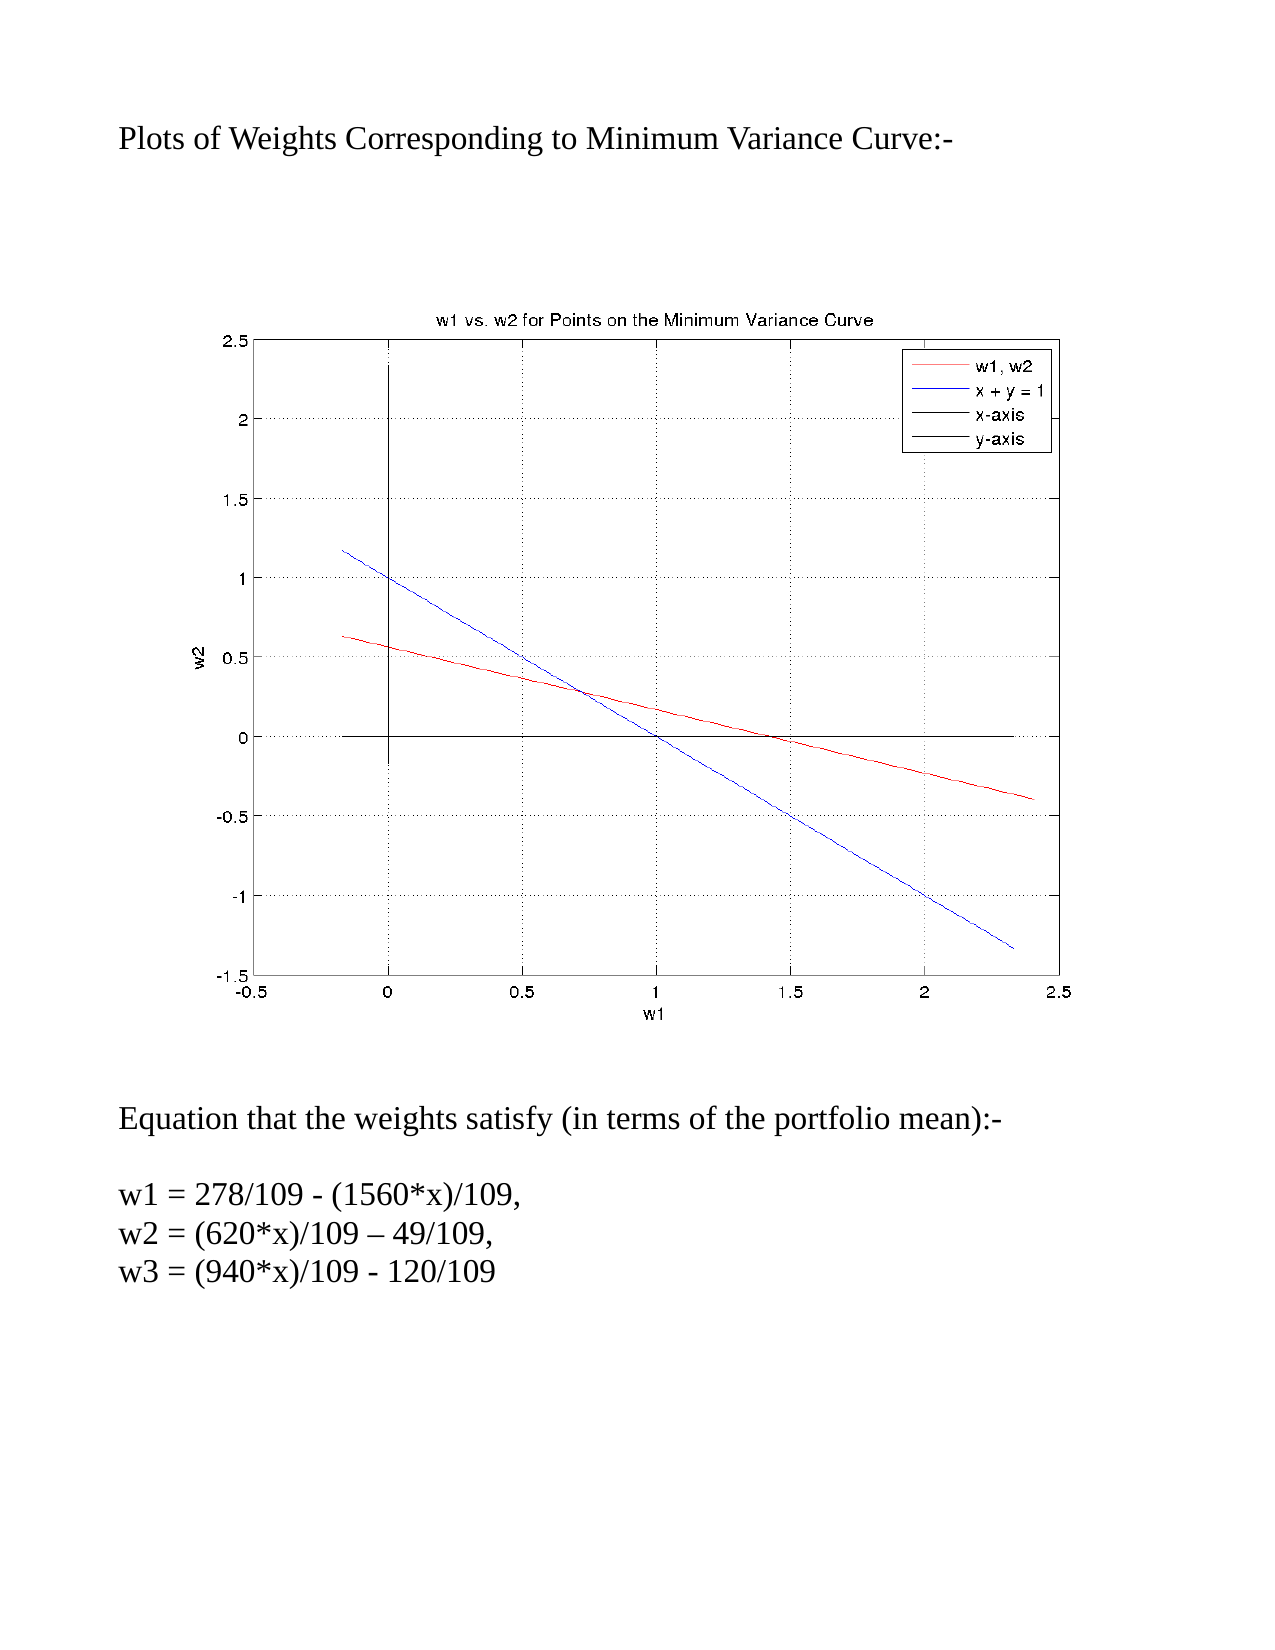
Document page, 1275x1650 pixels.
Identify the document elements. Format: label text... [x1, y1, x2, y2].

text Equation that the weights satisfy (in terms of the portfolio mean):- [118, 1098, 1157, 1136]
text w1 = 278/109 - (1560*x)/109, [118, 1174, 1157, 1213]
text Plots of Weights Corresponding to Minimum Variance Curve:- [118, 118, 1157, 156]
picture [118, 280, 1157, 1060]
text w3 = (940*x)/109 - 120/109 [118, 1251, 1157, 1289]
text w2 = (620*x)/109 – 49/109, [118, 1213, 1157, 1251]
